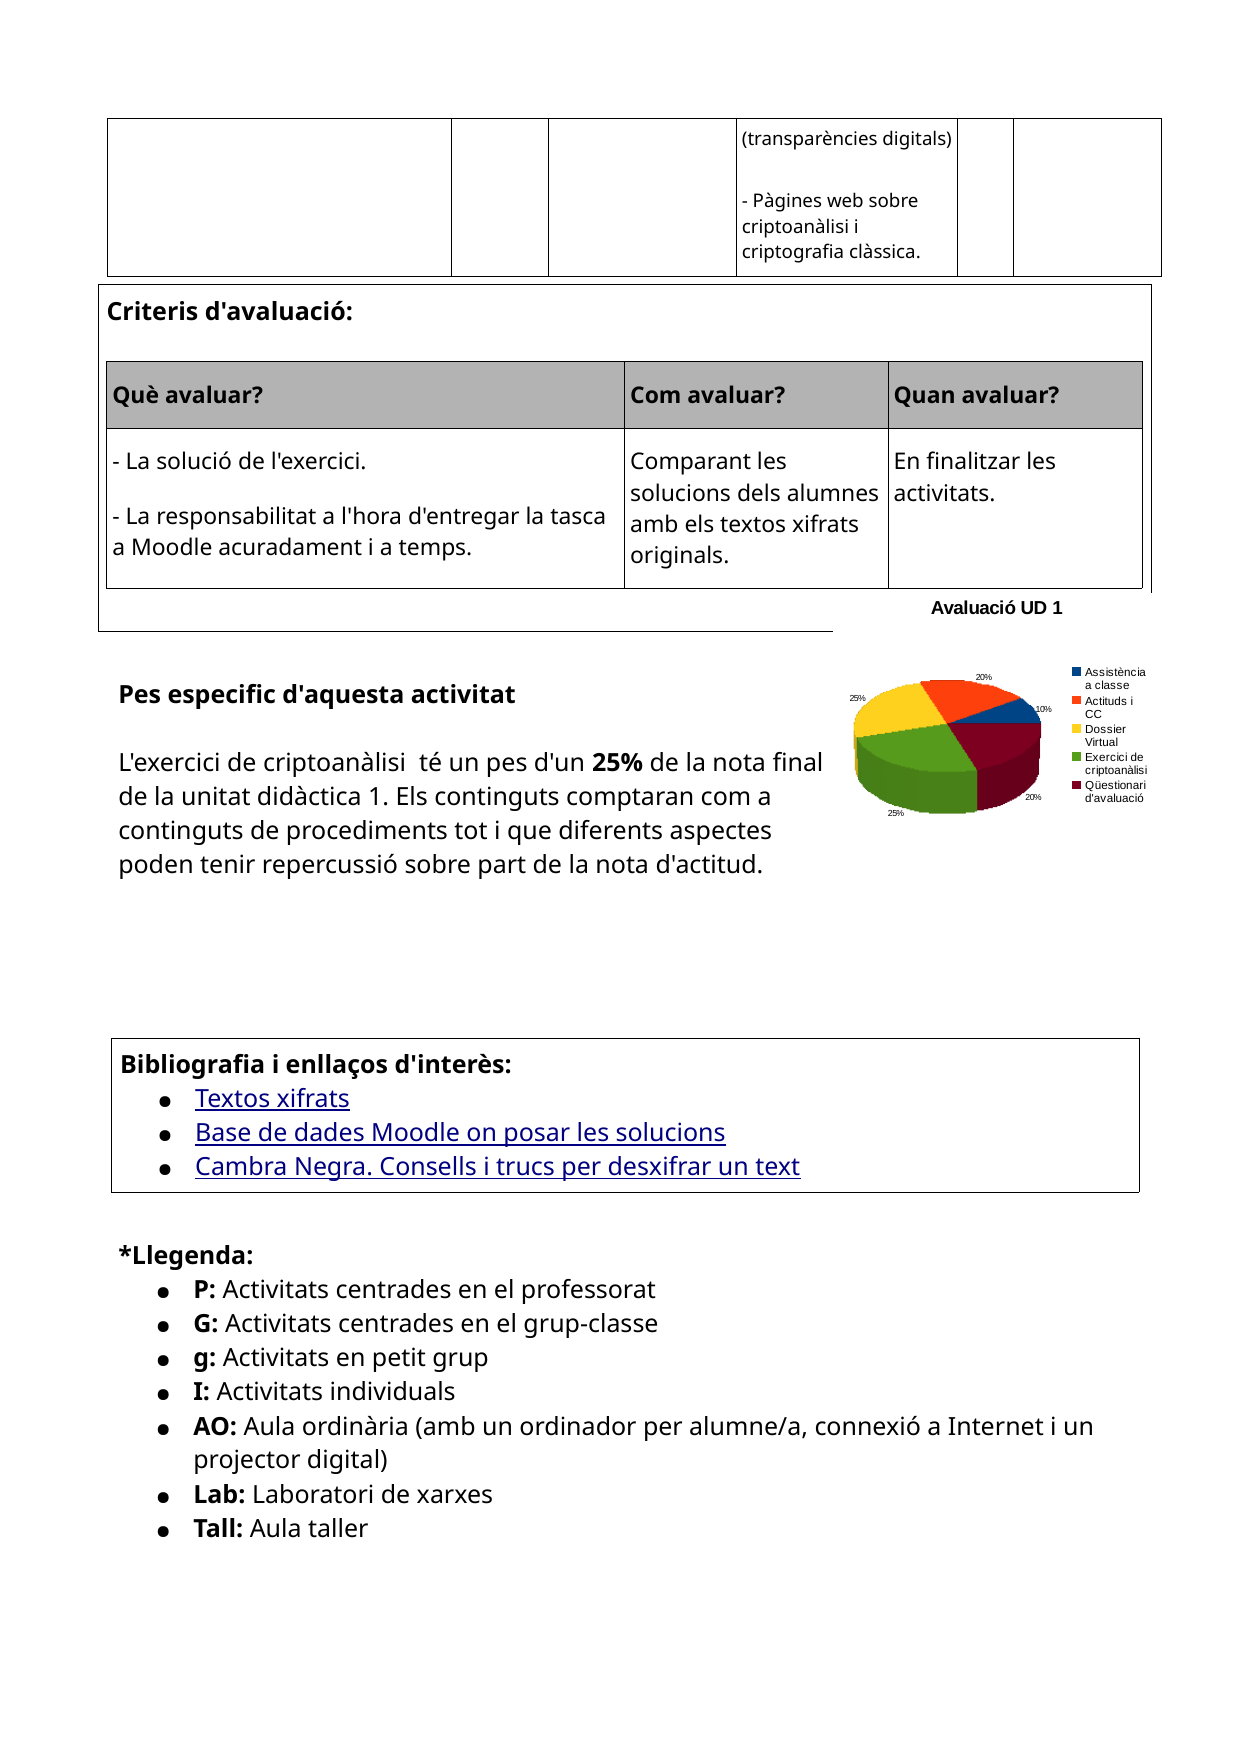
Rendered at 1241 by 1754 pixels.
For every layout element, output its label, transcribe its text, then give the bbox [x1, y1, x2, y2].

table_cell Comparant les solucions dels alumnes amb els textos xifrats originals. [625, 429, 888, 588]
table_cell [958, 119, 1013, 276]
table_header Quan avaluar? [889, 362, 1142, 428]
text L'exercici de criptoanàlisi té un pes d'un 25% de la nota final de la unitat didàctica 1. Els continguts comptaran com a continguts de procediments tot i que diferents aspectes poden tenir repercussió sobre part de la nota d'actitud. [118, 745, 1122, 881]
text Bibliografia i enllaços d'interès: [120, 1047, 1130, 1081]
list AO: Aula ordinària (amb un ordinador per alumne/a, connexió a Internet i un projector digital) [156, 1408, 1122, 1476]
table_cell [1014, 119, 1161, 276]
table_header Com avaluar? [625, 362, 888, 428]
list Textos xifrats [157, 1081, 1130, 1115]
list Lab: Laboratori de xarxes [156, 1476, 1122, 1510]
table_cell (transparències digitals) - Pàgines web sobre criptoanàlisi i criptografia clàssica. [737, 119, 957, 276]
list Cambra Negra. Consells i trucs per desxifrar un text [157, 1149, 1130, 1183]
list I: Activitats individuals [156, 1374, 1122, 1408]
text *Llegenda: [118, 1238, 1122, 1272]
list G: Activitats centrades en el grup-classe [156, 1306, 1122, 1340]
table_cell [452, 119, 548, 276]
list g: Activitats en petit grup [156, 1340, 1122, 1374]
table_cell [108, 119, 451, 276]
text Pes especific d'aquesta activitat [118, 677, 833, 711]
table_cell - La solució de l'exercici. - La responsabilitat a l'hora d'entregar la tasca a Moodle acuradament i a temps. [107, 429, 624, 588]
table_cell En finalitzar les activitats. [889, 429, 1142, 588]
list P: Activitats centrades en el professorat [156, 1272, 1122, 1306]
table_header Què avaluar? [107, 362, 624, 428]
text Criteris d'avaluació: [106, 293, 1142, 327]
list Base de dades Moodle on posar les solucions [157, 1115, 1130, 1149]
table_cell [549, 119, 736, 276]
list Tall: Aula taller [156, 1510, 1122, 1544]
